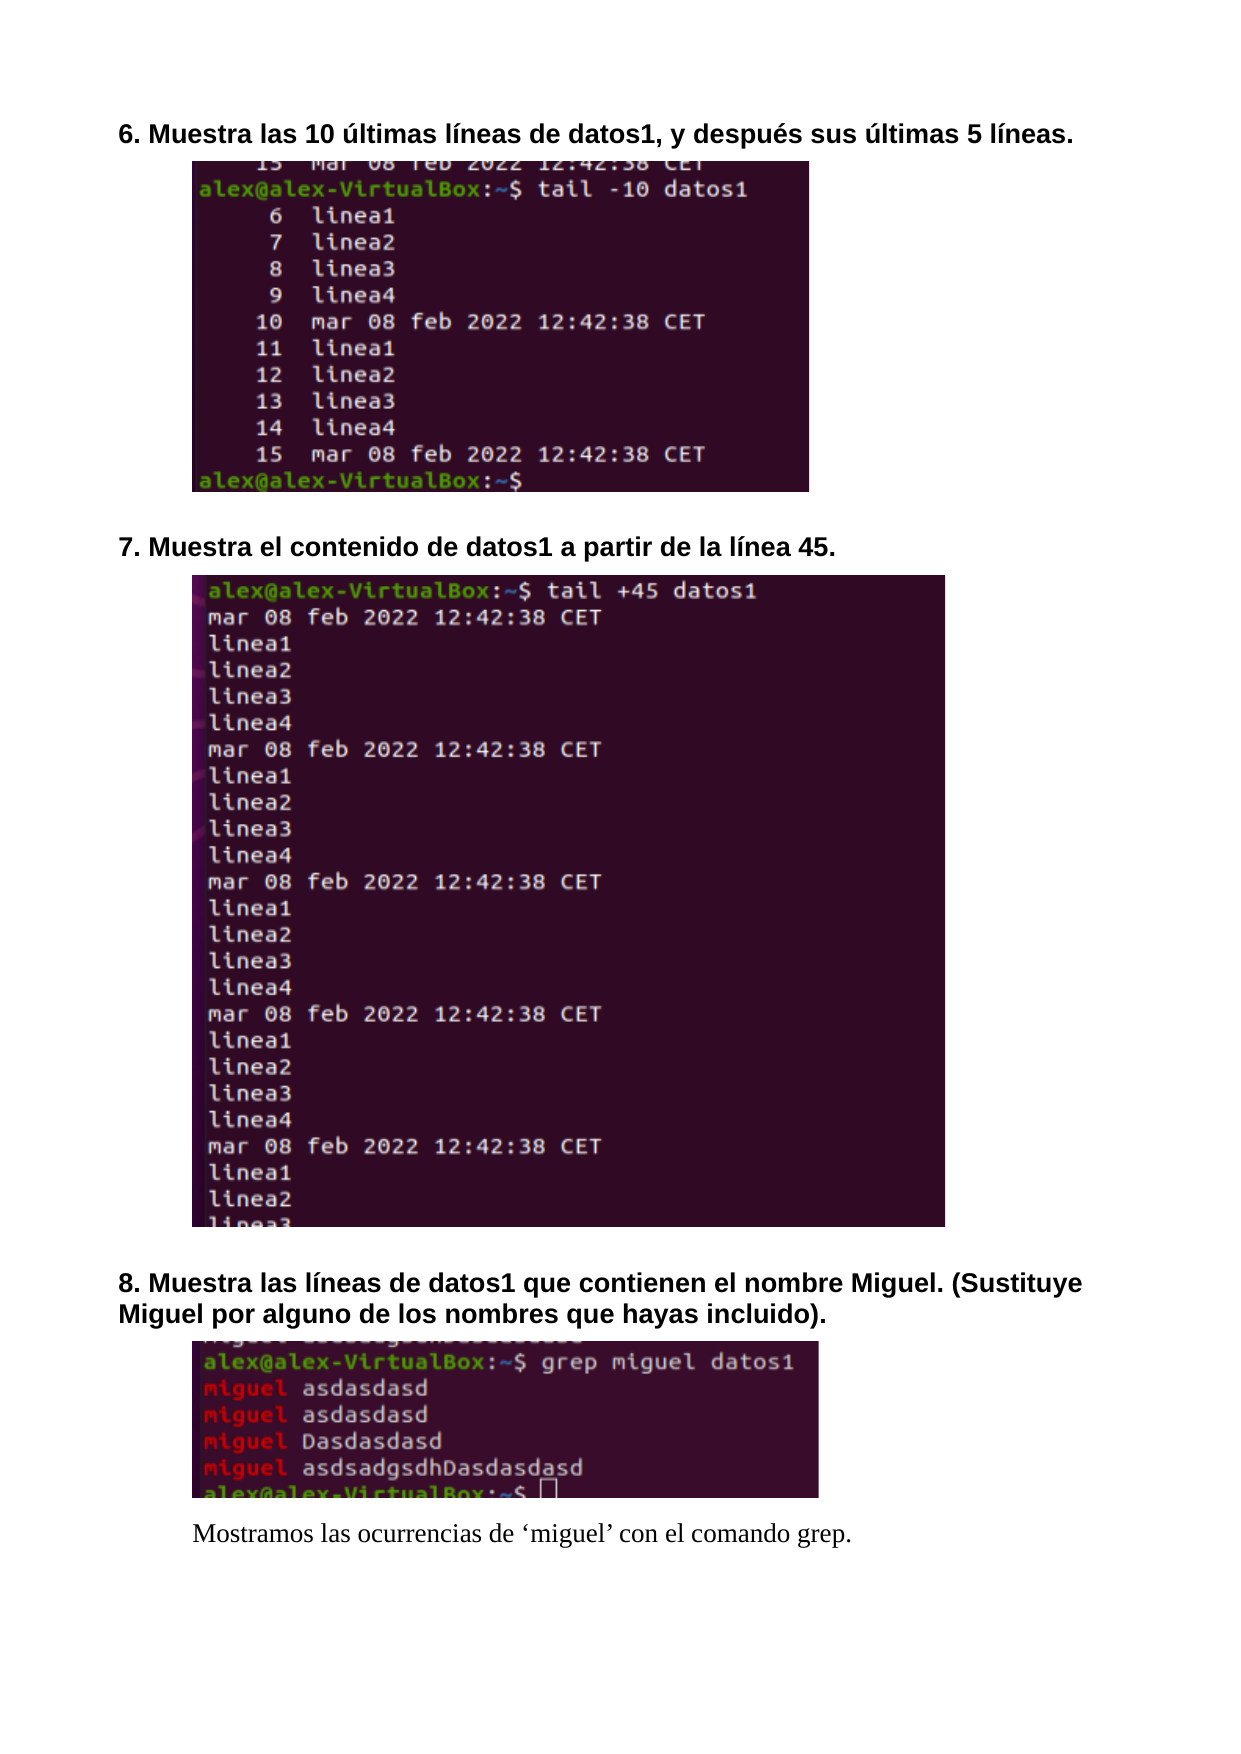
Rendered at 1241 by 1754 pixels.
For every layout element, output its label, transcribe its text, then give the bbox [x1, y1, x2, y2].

picture [192, 575, 945, 1227]
subtitle 7. Muestra el contenido de datos1 a partir de la línea 45. [118, 531, 1122, 562]
subtitle 8. Muestra las líneas de datos1 que contienen el nombre Miguel. (Sustituye Miguel por alguno de los nombres que hayas incluido). [118, 1267, 1122, 1329]
picture [192, 1341, 819, 1498]
subtitle 6. Muestra las 10 últimas líneas de datos1, y después sus últimas 5 líneas. [118, 118, 1122, 149]
text Mostramos las ocurrencias de ‘miguel’ con el comando grep. [192, 1517, 1122, 1548]
picture [192, 161, 810, 492]
